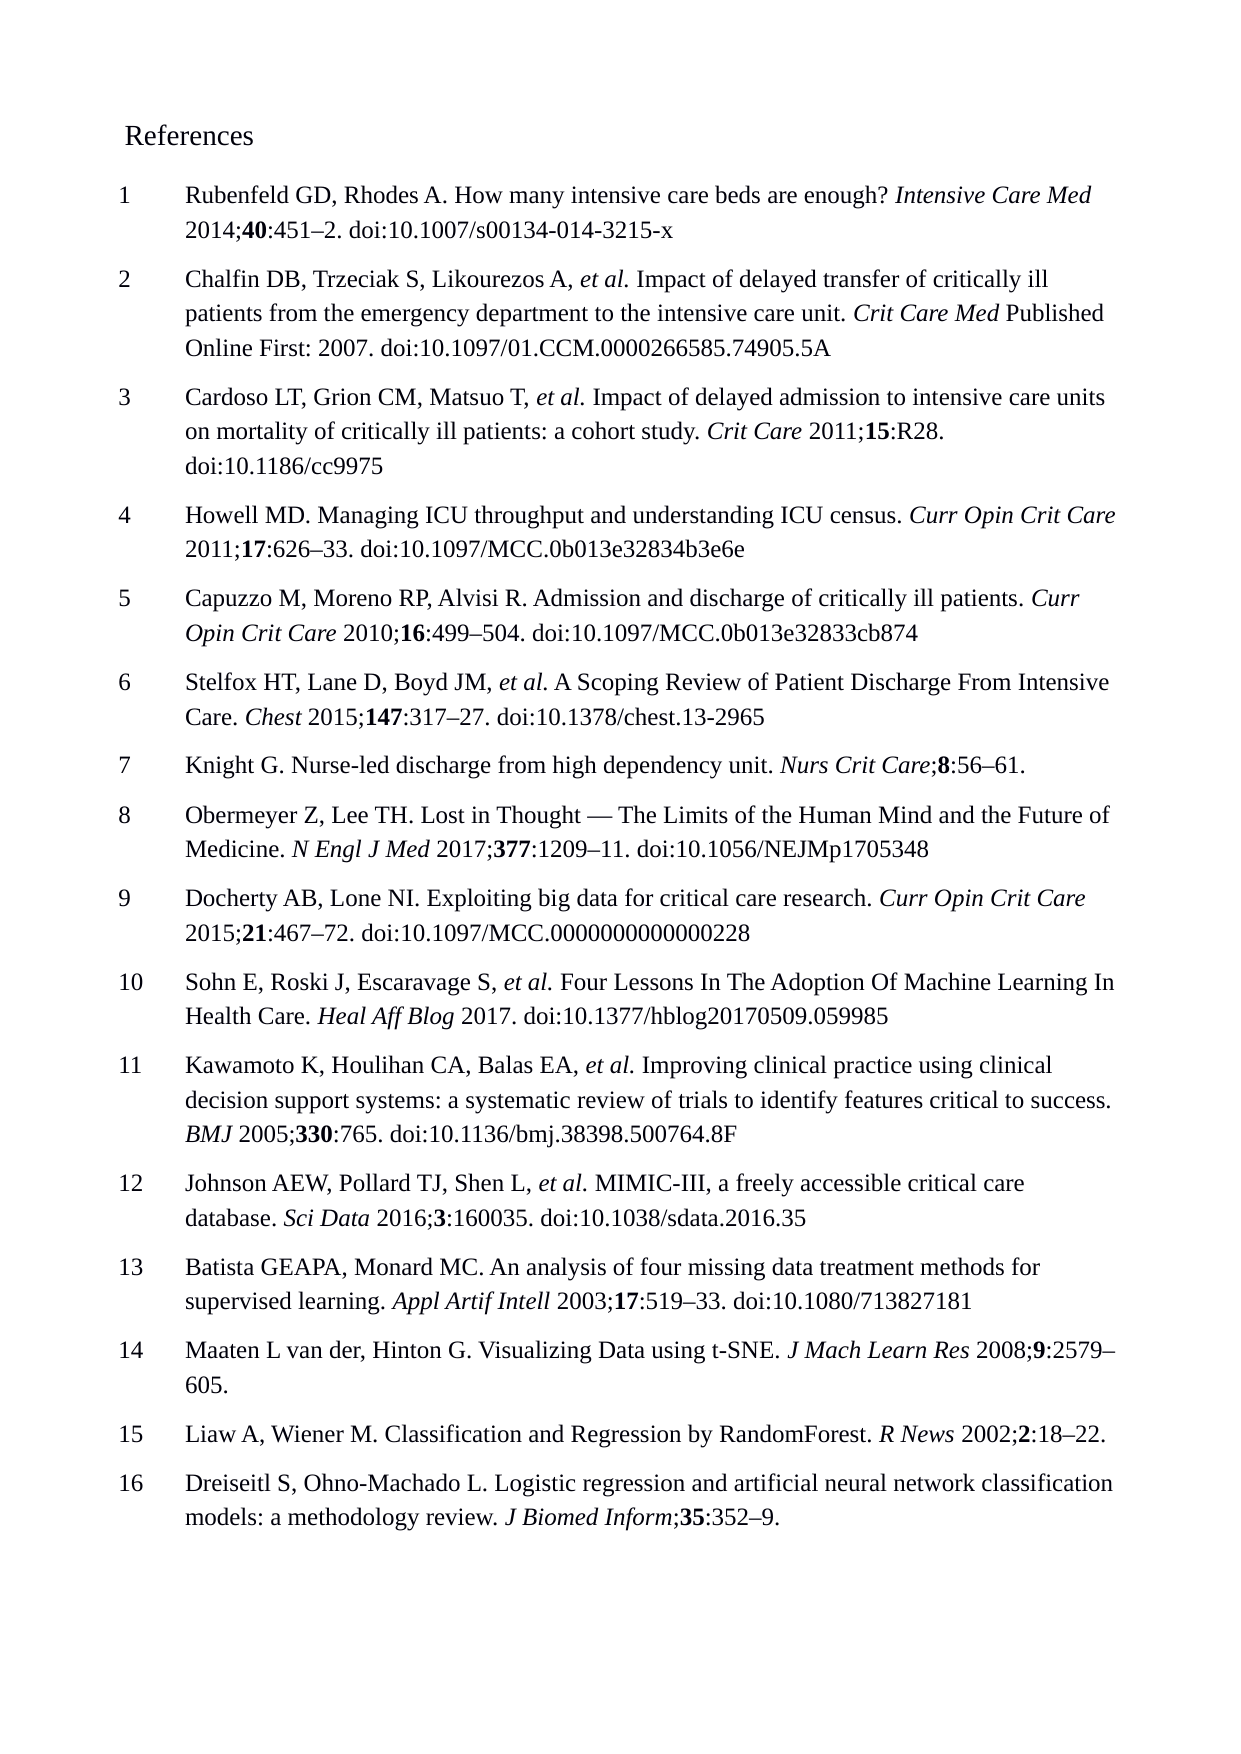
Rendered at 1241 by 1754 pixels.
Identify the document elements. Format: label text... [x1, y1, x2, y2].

text 8 Obermeyer Z, Lee TH. Lost in Thought — The Limits of the Human Mind and the Future of Medicine. N Engl J Med 2017;377:1209–11. doi:10.1056/NEJMp1705348 [118, 800, 1122, 863]
text 4 Howell MD. Managing ICU throughput and understanding ICU census. Curr Opin Crit Care 2011;17:626–33. doi:10.1097/MCC.0b013e32834b3e6e [118, 500, 1122, 563]
text References [118, 118, 1122, 152]
text 15 Liaw A, Wiener M. Classification and Regression by RandomForest. R News 2002;2:18–22. [118, 1419, 1122, 1448]
text 6 Stelfox HT, Lane D, Boyd JM, et al. A Scoping Review of Patient Discharge From Intensive Care. Chest 2015;147:317–27. doi:10.1378/chest.13-2965 [118, 667, 1122, 730]
text 10 Sohn E, Roski J, Escaravage S, et al. Four Lessons In The Adoption Of Machine Learning In Health Care. Heal Aff Blog 2017. doi:10.1377/hblog20170509.059985 [118, 967, 1122, 1030]
text 11 Kawamoto K, Houlihan CA, Balas EA, et al. Improving clinical practice using clinical decision support systems: a systematic review of trials to identify features critical to success. BMJ 2005;330:765. doi:10.1136/bmj.38398.500764.8F [118, 1050, 1122, 1148]
text 3 Cardoso LT, Grion CM, Matsuo T, et al. Impact of delayed admission to intensive care units on mortality of critically ill patients: a cohort study. Crit Care 2011;15:R28. doi:10.1186/cc9975 [118, 382, 1122, 480]
text 5 Capuzzo M, Moreno RP, Alvisi R. Admission and discharge of critically ill patients. Curr Opin Crit Care 2010;16:499–504. doi:10.1097/MCC.0b013e32833cb874 [118, 583, 1122, 647]
text 9 Docherty AB, Lone NI. Exploiting big data for critical care research. Curr Opin Crit Care 2015;21:467–72. doi:10.1097/MCC.0000000000000228 [118, 883, 1122, 946]
text 12 Johnson AEW, Pollard TJ, Shen L, et al. MIMIC-III, a freely accessible critical care database. Sci Data 2016;3:160035. doi:10.1038/sdata.2016.35 [118, 1168, 1122, 1232]
text 1 Rubenfeld GD, Rhodes A. How many intensive care beds are enough? Intensive Care Med 2014;40:451–2. doi:10.1007/s00134-014-3215-x [118, 180, 1122, 244]
text 7 Knight G. Nurse-led discharge from high dependency unit. Nurs Crit Care;8:56–61. [118, 751, 1122, 779]
text 2 Chalfin DB, Trzeciak S, Likourezos A, et al. Impact of delayed transfer of critically ill patients from the emergency department to the intensive care unit. Crit Care Med Published Online First: 2007. doi:10.1097/01.CCM.0000266585.74905.5A [118, 264, 1122, 362]
text 14 Maaten L van der, Hinton G. Visualizing Data using t-SNE. J Mach Learn Res 2008;9:2579–605. [118, 1335, 1122, 1399]
text 16 Dreiseitl S, Ohno-Machado L. Logistic regression and artificial neural network classification models: a methodology review. J Biomed Inform;35:352–9. [118, 1468, 1122, 1531]
text 13 Batista GEAPA, Monard MC. An analysis of four missing data treatment methods for supervised learning. Appl Artif Intell 2003;17:519–33. doi:10.1080/713827181 [118, 1252, 1122, 1315]
